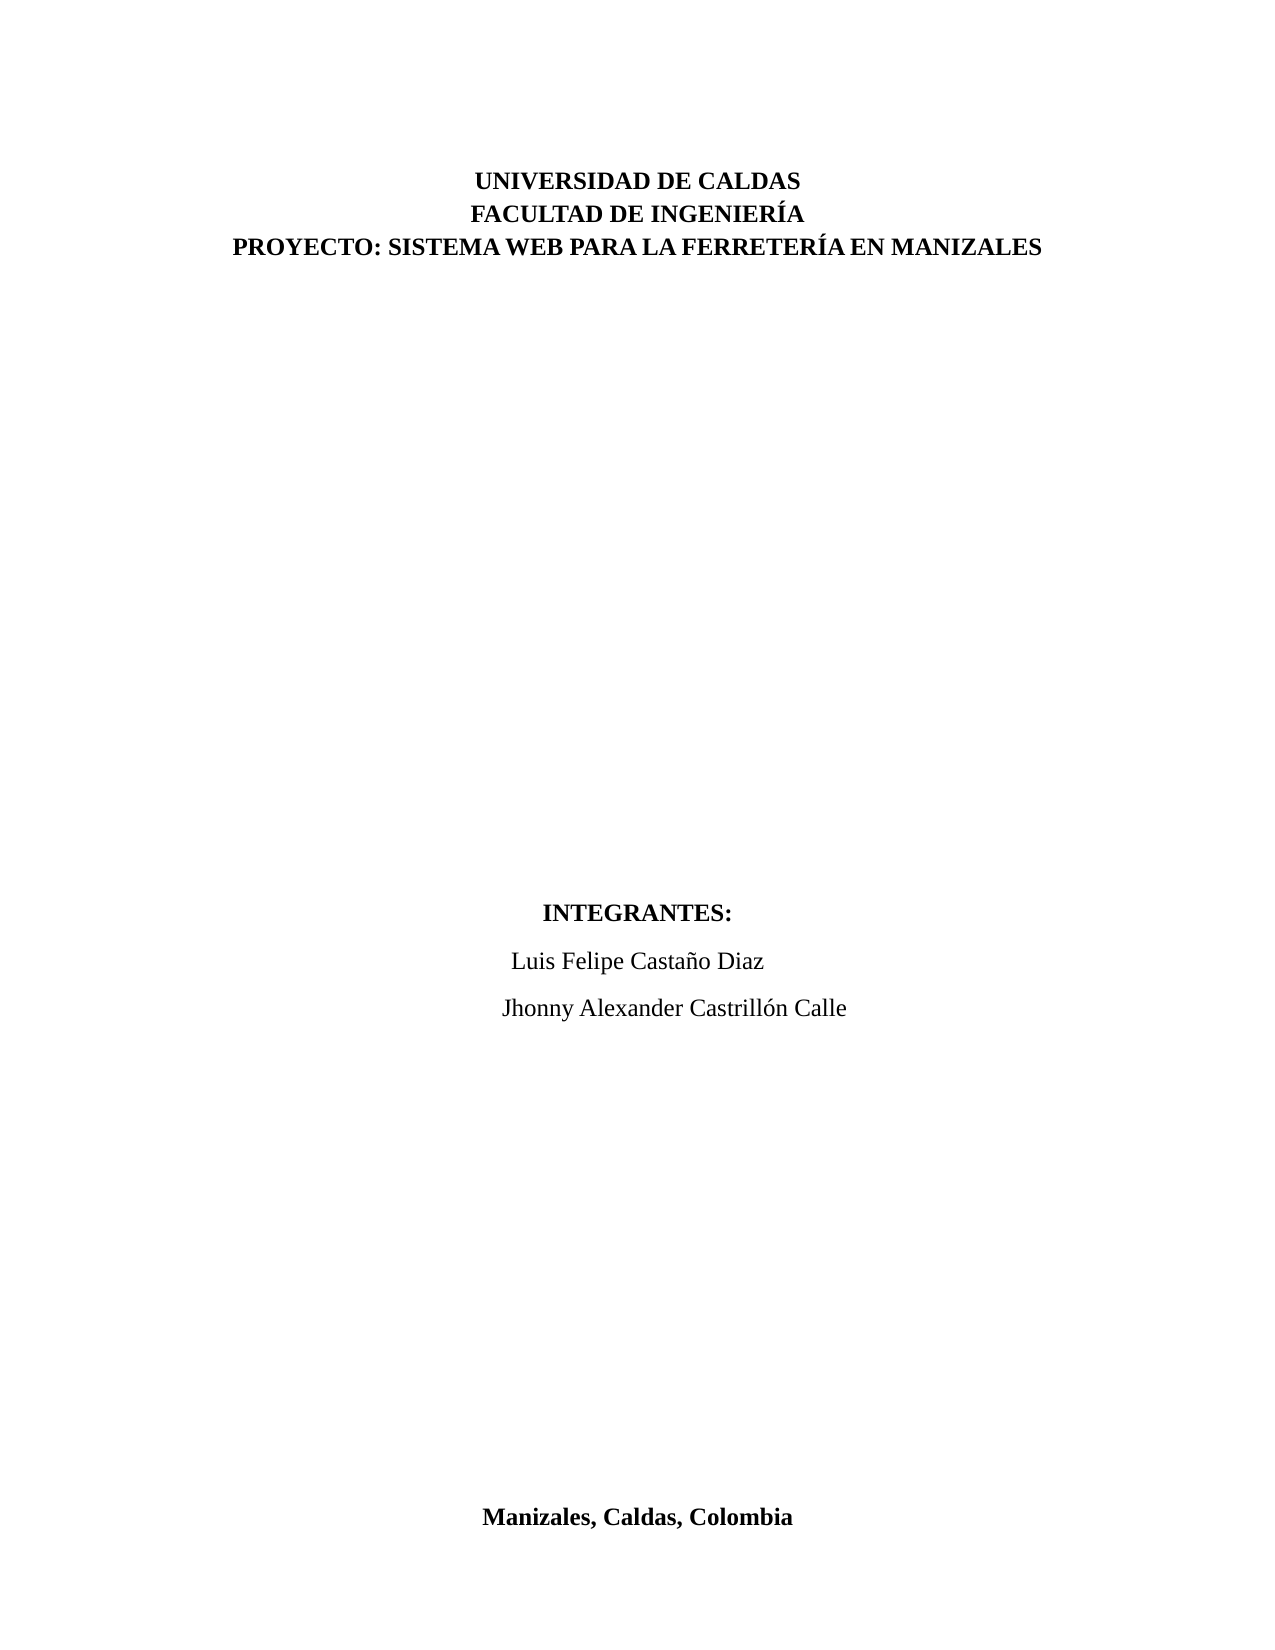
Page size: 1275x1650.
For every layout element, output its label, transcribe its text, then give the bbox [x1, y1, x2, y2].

text Luis Felipe Castaño Diaz [118, 946, 1157, 974]
text INTEGRANTES: [118, 898, 1157, 927]
text UNIVERSIDAD DE CALDAS FACULTAD DE INGENIERÍA PROYECTO: SISTEMA WEB PARA LA FERRETERÍA EN MANIZALES [118, 166, 1157, 261]
text Manizales, Caldas, Colombia [118, 1469, 1157, 1531]
list Jhonny Alexander Castrillón Calle [162, 993, 1157, 1022]
